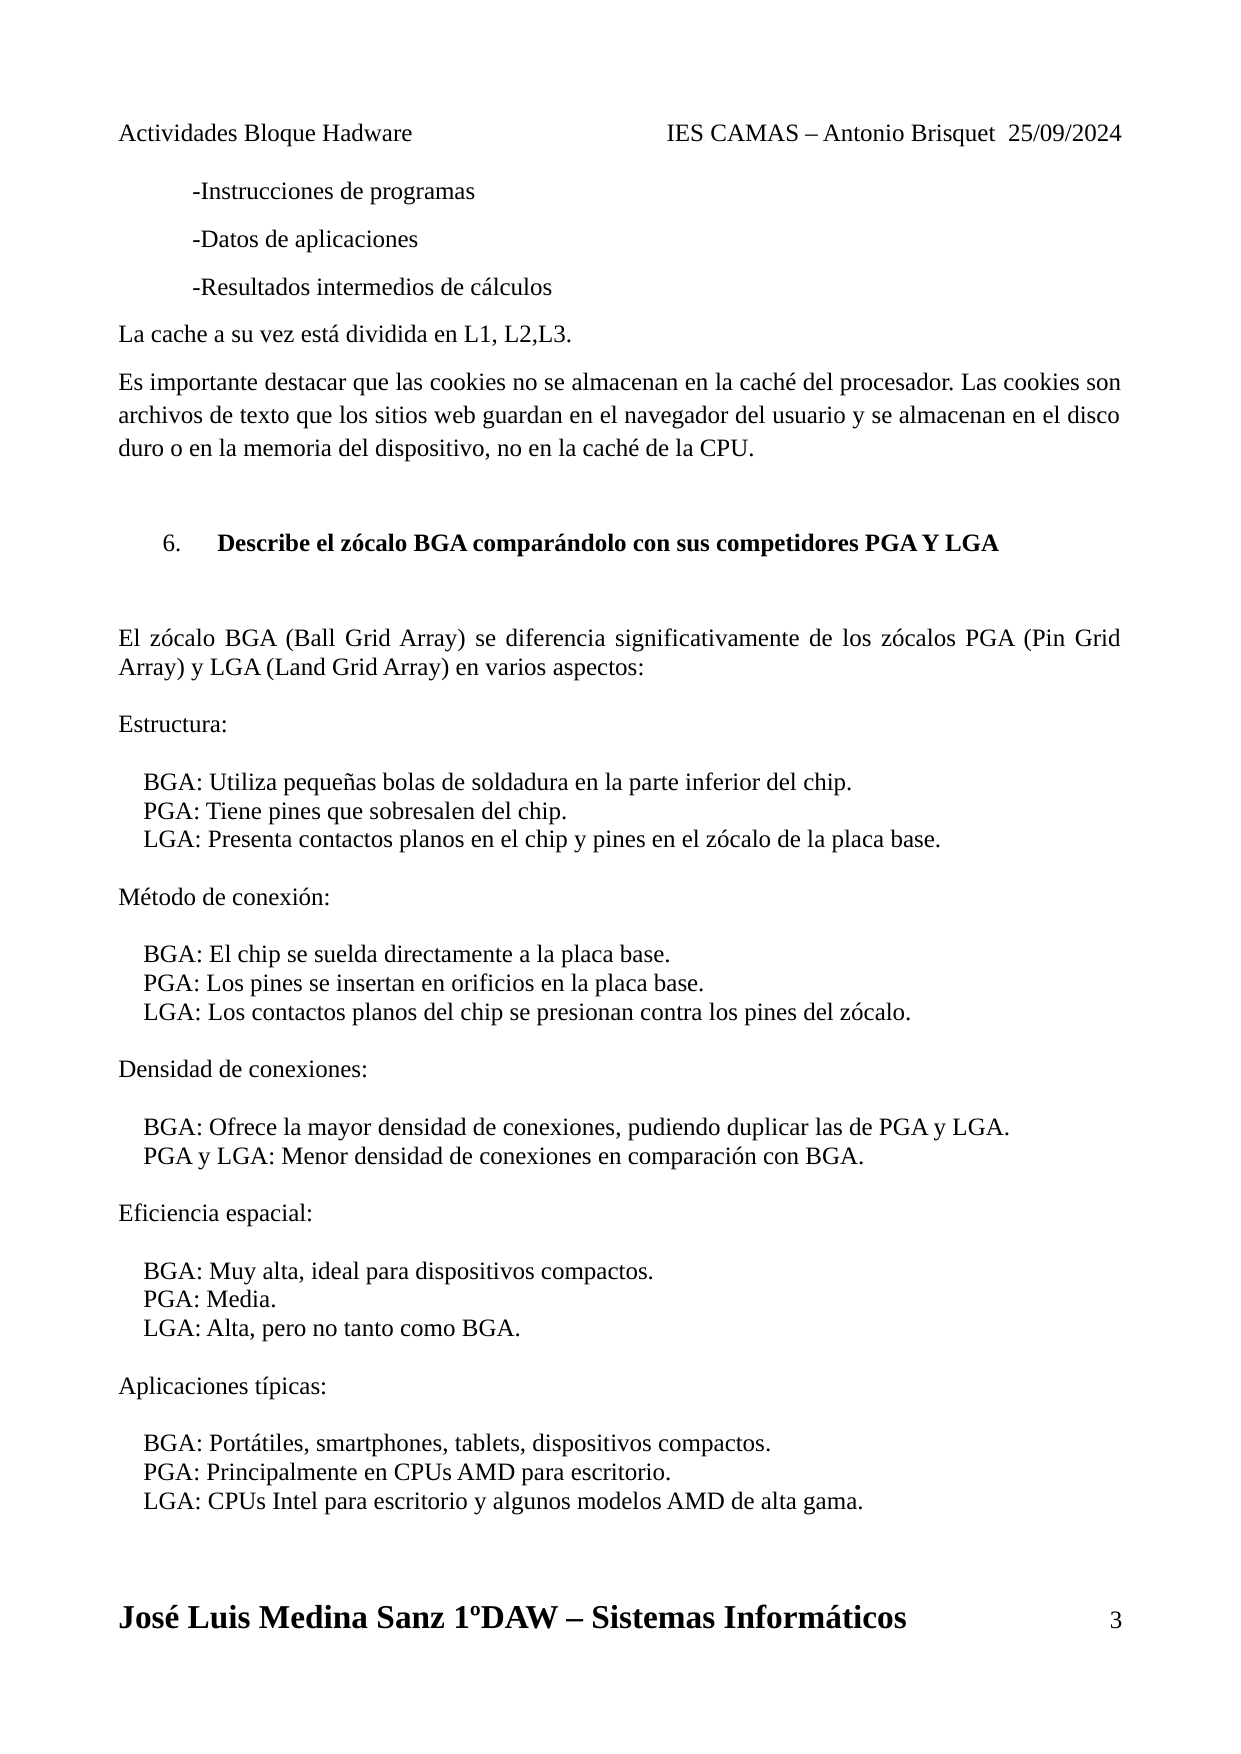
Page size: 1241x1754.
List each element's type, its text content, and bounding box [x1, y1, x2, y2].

list Describe el zócalo BGA comparándolo con sus competidores PGA Y LGA [162, 528, 1122, 557]
text La cache a su vez está dividida en L1, L2,L3. [118, 319, 1122, 348]
text Método de conexión: [118, 882, 1122, 911]
text -Resultados intermedios de cálculos [118, 272, 1122, 300]
text BGA: Muy alta, ideal para dispositivos compactos. [118, 1256, 1122, 1284]
text Eficiencia espacial: [118, 1198, 1122, 1227]
text Estructura: [118, 709, 1122, 738]
text Aplicaciones típicas: [118, 1371, 1122, 1399]
text LGA: Los contactos planos del chip se presionan contra los pines del zócalo. [118, 997, 1122, 1026]
text Densidad de conexiones: [118, 1054, 1122, 1083]
text BGA: Utiliza pequeñas bolas de soldadura en la parte inferior del chip. [118, 767, 1122, 796]
text Es importante destacar que las cookies no se almacenan en la caché del procesador. Las cookies son archivos de texto que los sitios web guardan en el navegador del usuario y se almacenan en el disco duro o en la memoria del dispositivo, no en la caché de la CPU. [118, 367, 1122, 462]
text PGA: Media. [118, 1284, 1122, 1313]
text PGA y LGA: Menor densidad de conexiones en comparación con BGA. [118, 1141, 1122, 1169]
text PGA: Principalmente en CPUs AMD para escritorio. [118, 1457, 1122, 1486]
text BGA: El chip se suelda directamente a la placa base. [118, 939, 1122, 968]
text BGA: Ofrece la mayor densidad de conexiones, pudiendo duplicar las de PGA y LGA. [118, 1112, 1122, 1141]
text -Datos de aplicaciones [118, 224, 1122, 253]
text LGA: Presenta contactos planos en el chip y pines en el zócalo de la placa base. [118, 824, 1122, 853]
text El zócalo BGA (Ball Grid Array) se diferencia significativamente de los zócalos PGA (Pin Grid Array) y LGA (Land Grid Array) en varios aspectos: [118, 623, 1122, 681]
text LGA: CPUs Intel para escritorio y algunos modelos AMD de alta gama. [118, 1486, 1122, 1514]
text LGA: Alta, pero no tanto como BGA. [118, 1313, 1122, 1342]
text PGA: Los pines se insertan en orificios en la placa base. [118, 968, 1122, 997]
text BGA: Portátiles, smartphones, tablets, dispositivos compactos. [118, 1428, 1122, 1457]
text PGA: Tiene pines que sobresalen del chip. [118, 796, 1122, 824]
text -Instrucciones de programas [118, 176, 1122, 205]
